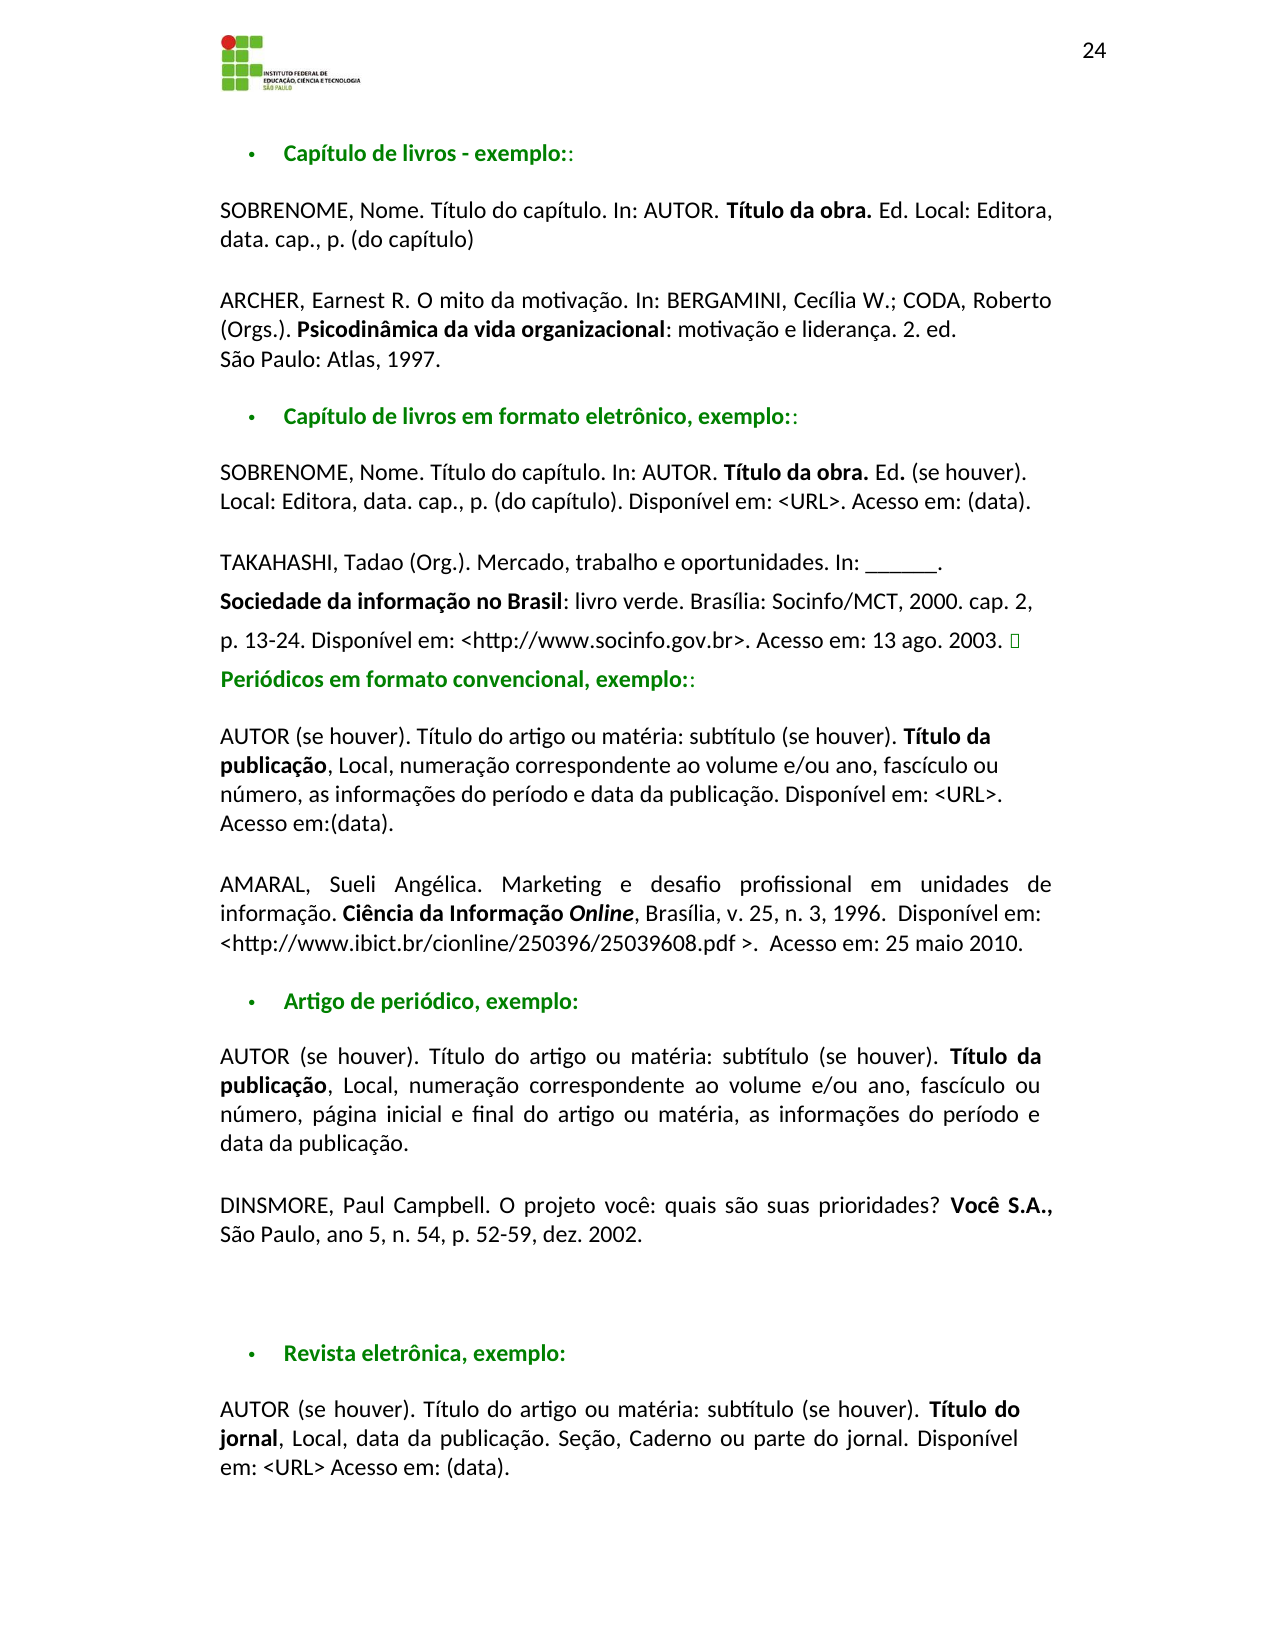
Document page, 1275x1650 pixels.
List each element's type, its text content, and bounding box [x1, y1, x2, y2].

text AUTOR (se houver). Título do artigo ou matéria: subtítulo (se houver). Título do jornal, Local, data da publicação. Seção, Caderno ou parte do jornal. Disponível em: <URL> Acesso em: (data). [220, 1394, 1020, 1481]
text AUTOR (se houver). Título do artigo ou matéria: subtítulo (se houver). Título da publicação, Local, numeração correspondente ao volume e/ou ano, fascículo ou número, as informações do período e data da publicação. Disponível em: <URL>. Acesso em:(data). [220, 721, 1045, 837]
text ARCHER, Earnest R. O mito da motivação. In: BERGAMINI, Cecília W.; CODA, Roberto (Orgs.). Psicodinâmica da vida organizacional: motivação e liderança. 2. ed. [220, 285, 1053, 343]
list Artigo de periódico, exemplo: [248, 986, 1054, 1015]
list Capítulo de livros em formato eletrônico, exemplo:: [248, 401, 1054, 431]
text São Paulo: Atlas, 1997. [220, 344, 1053, 373]
text AMARAL, Sueli Angélica. Marketing e desafio profissional em unidades de informação. Ciência da Informação Online, Brasília, v. 25, n. 3, 1996. Disponível em: [220, 869, 1053, 927]
text DINSMORE, Paul Campbell. O projeto você: quais são suas prioridades? Você S.A., São Paulo, ano 5, n. 54, p. 52-59, dez. 2002. [220, 1190, 1053, 1248]
text SOBRENOME, Nome. Título do capítulo. In: AUTOR. Título da obra. Ed. Local: Editora, data. cap., p. (do capítulo) [220, 195, 1053, 253]
text SOBRENOME, Nome. Título do capítulo. In: AUTOR. Título da obra. Ed. (se houver). Local: Editora, data. cap., p. (do capítulo). Disponível em: <URL>. Acesso em: (data). [220, 458, 1045, 516]
list Capítulo de livros - exemplo:: [248, 138, 1054, 168]
text AUTOR (se houver). Título do artigo ou matéria: subtítulo (se houver). Título da publicação, Local, numeração correspondente ao volume e/ou ano, fascículo ou número, página inicial e final do artigo ou matéria, as informações do período e data da publicação. [220, 1042, 1042, 1158]
picture [220, 35, 362, 92]
list Revista eletrônica, exemplo: [248, 1338, 1054, 1367]
text <http://www.ibict.br/cionline/250396/25039608.pdf >. Acesso em: 25 maio 2010. [220, 928, 1053, 957]
text TAKAHASHI, Tadao (Org.). Mercado, trabalho e oportunidades. In: ______. Sociedade da informação no Brasil: livro verde. Brasília: Socinfo/MCT, 2000. cap. 2, p. 13-24. Disponível em: <http://www.socinfo.gov.br>. Acesso em: 13 ago. 2003.  Periódicos em formato convencional, exemplo:: [220, 547, 1045, 693]
